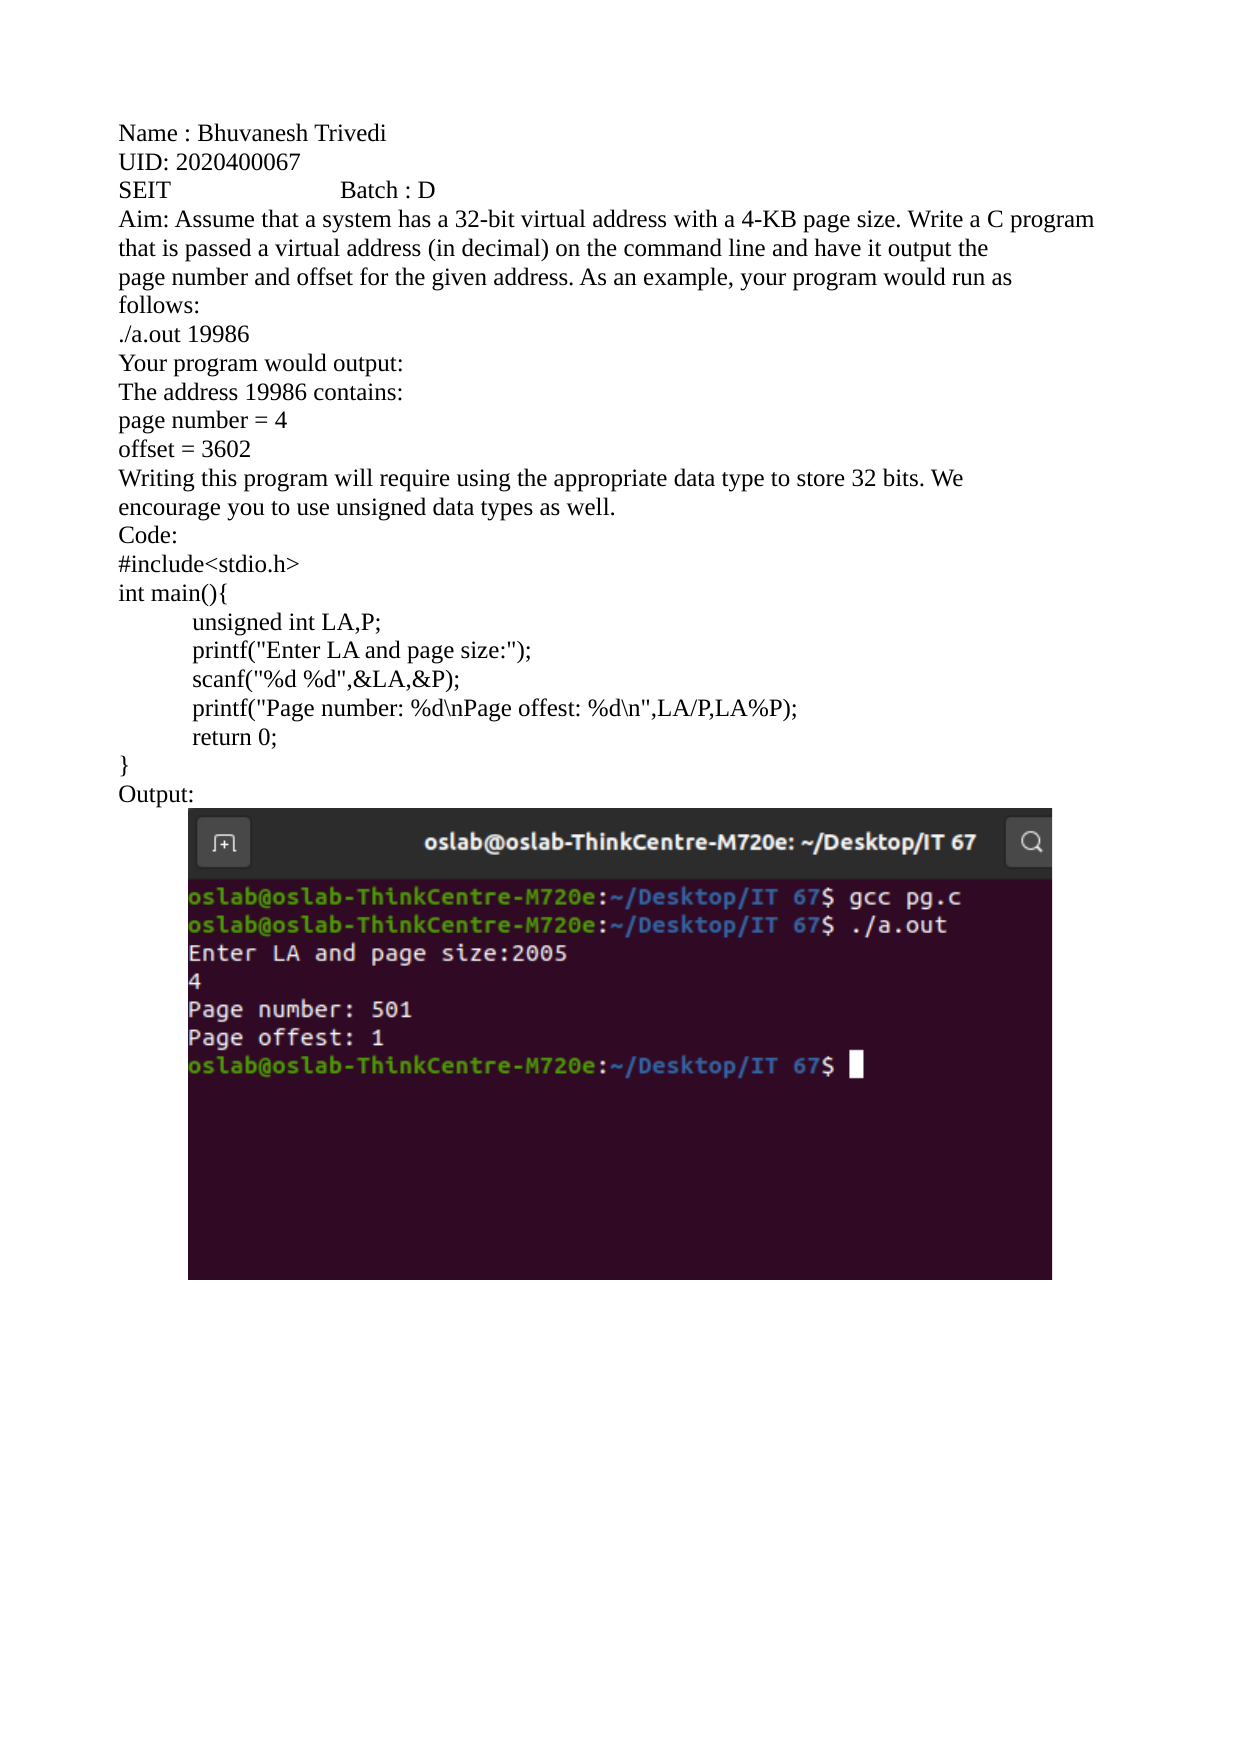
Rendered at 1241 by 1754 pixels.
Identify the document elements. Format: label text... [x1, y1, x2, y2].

text Aim: Assume that a system has a 32-bit virtual address with a 4-KB page size. Write a C program that is passed a virtual address (in decimal) on the command line and have it output the page number and offset for the given address. As an example, your program would run as follows: ./a.out 19986 Your program would output: The address 19986 contains: page number = 4 offset = 3602 Writing this program will require using the appropriate data type to store 32 bits. We encourage you to use unsigned data types as well. [118, 204, 1122, 521]
text int main(){ [118, 578, 1122, 607]
text } [118, 751, 1122, 779]
text printf("Enter LA and page size:"); [118, 636, 1122, 664]
text return 0; [118, 722, 1122, 751]
picture [188, 808, 1053, 1280]
text Output: [118, 779, 1122, 808]
text Code: [118, 521, 1122, 549]
text Name : Bhuvanesh Trivedi [118, 118, 1122, 147]
text #include<stdio.h> [118, 549, 1122, 578]
text UID: 2020400067 [118, 147, 1122, 176]
text SEIT Batch : D [118, 176, 1122, 204]
text unsigned int LA,P; [118, 607, 1122, 636]
text scanf("%d %d",&LA,&P); [118, 664, 1122, 693]
text printf("Page number: %d\nPage offest: %d\n",LA/P,LA%P); [118, 693, 1122, 722]
